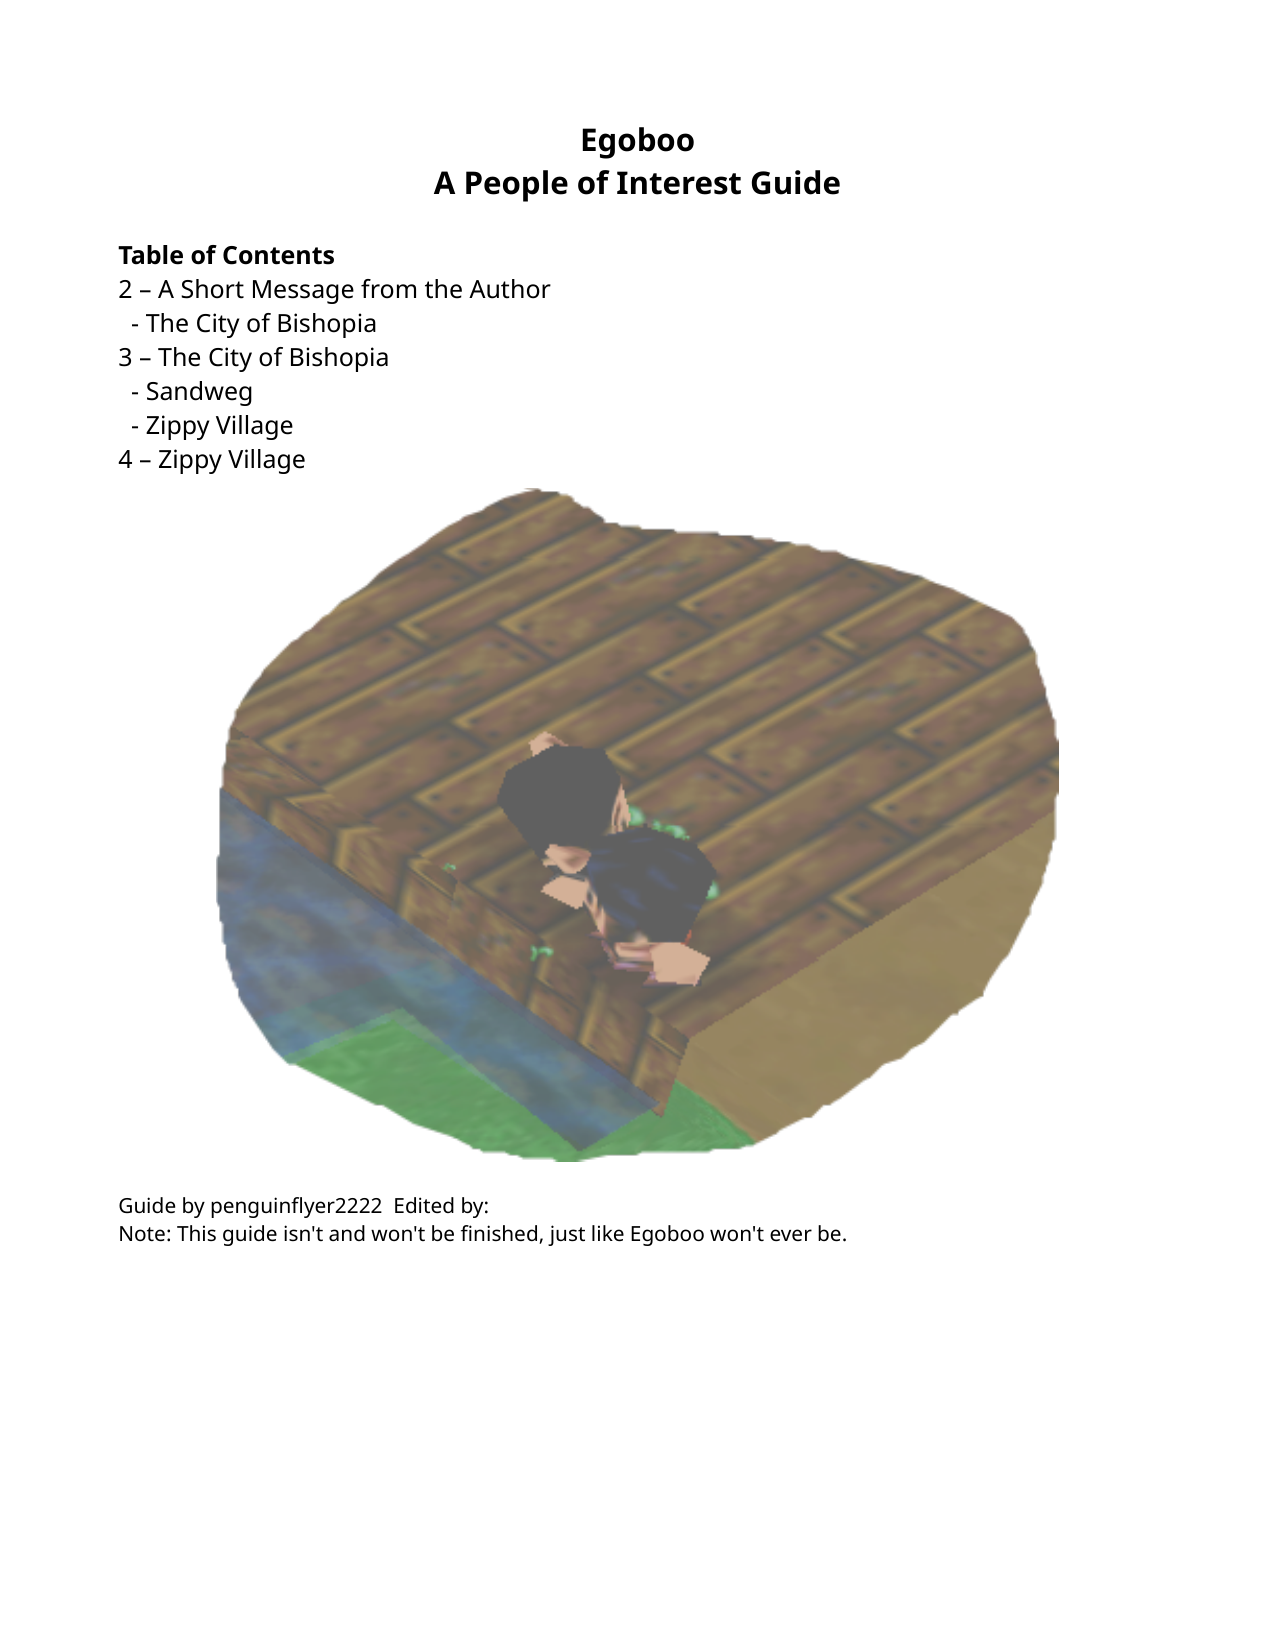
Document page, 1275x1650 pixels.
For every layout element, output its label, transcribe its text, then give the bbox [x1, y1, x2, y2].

text 2 – A Short Message from the Author [118, 271, 1157, 306]
text 3 – The City of Bishopia [118, 339, 1157, 374]
text 4 – Zippy Village [118, 442, 1157, 476]
text - The City of Bishopia [118, 306, 1157, 339]
text Egoboo [118, 118, 1157, 161]
text Note: This guide isn't and won't be finished, just like Egoboo won't ever be. [118, 1219, 1157, 1248]
text Table of Contents [118, 237, 1157, 271]
picture [321, 572, 954, 1078]
text A People of Interest Guide [118, 161, 1157, 203]
text Guide by penguinflyer2222 Edited by: [118, 1191, 1157, 1219]
text - Sandweg [118, 374, 1157, 408]
text - Zippy Village [118, 408, 1157, 442]
